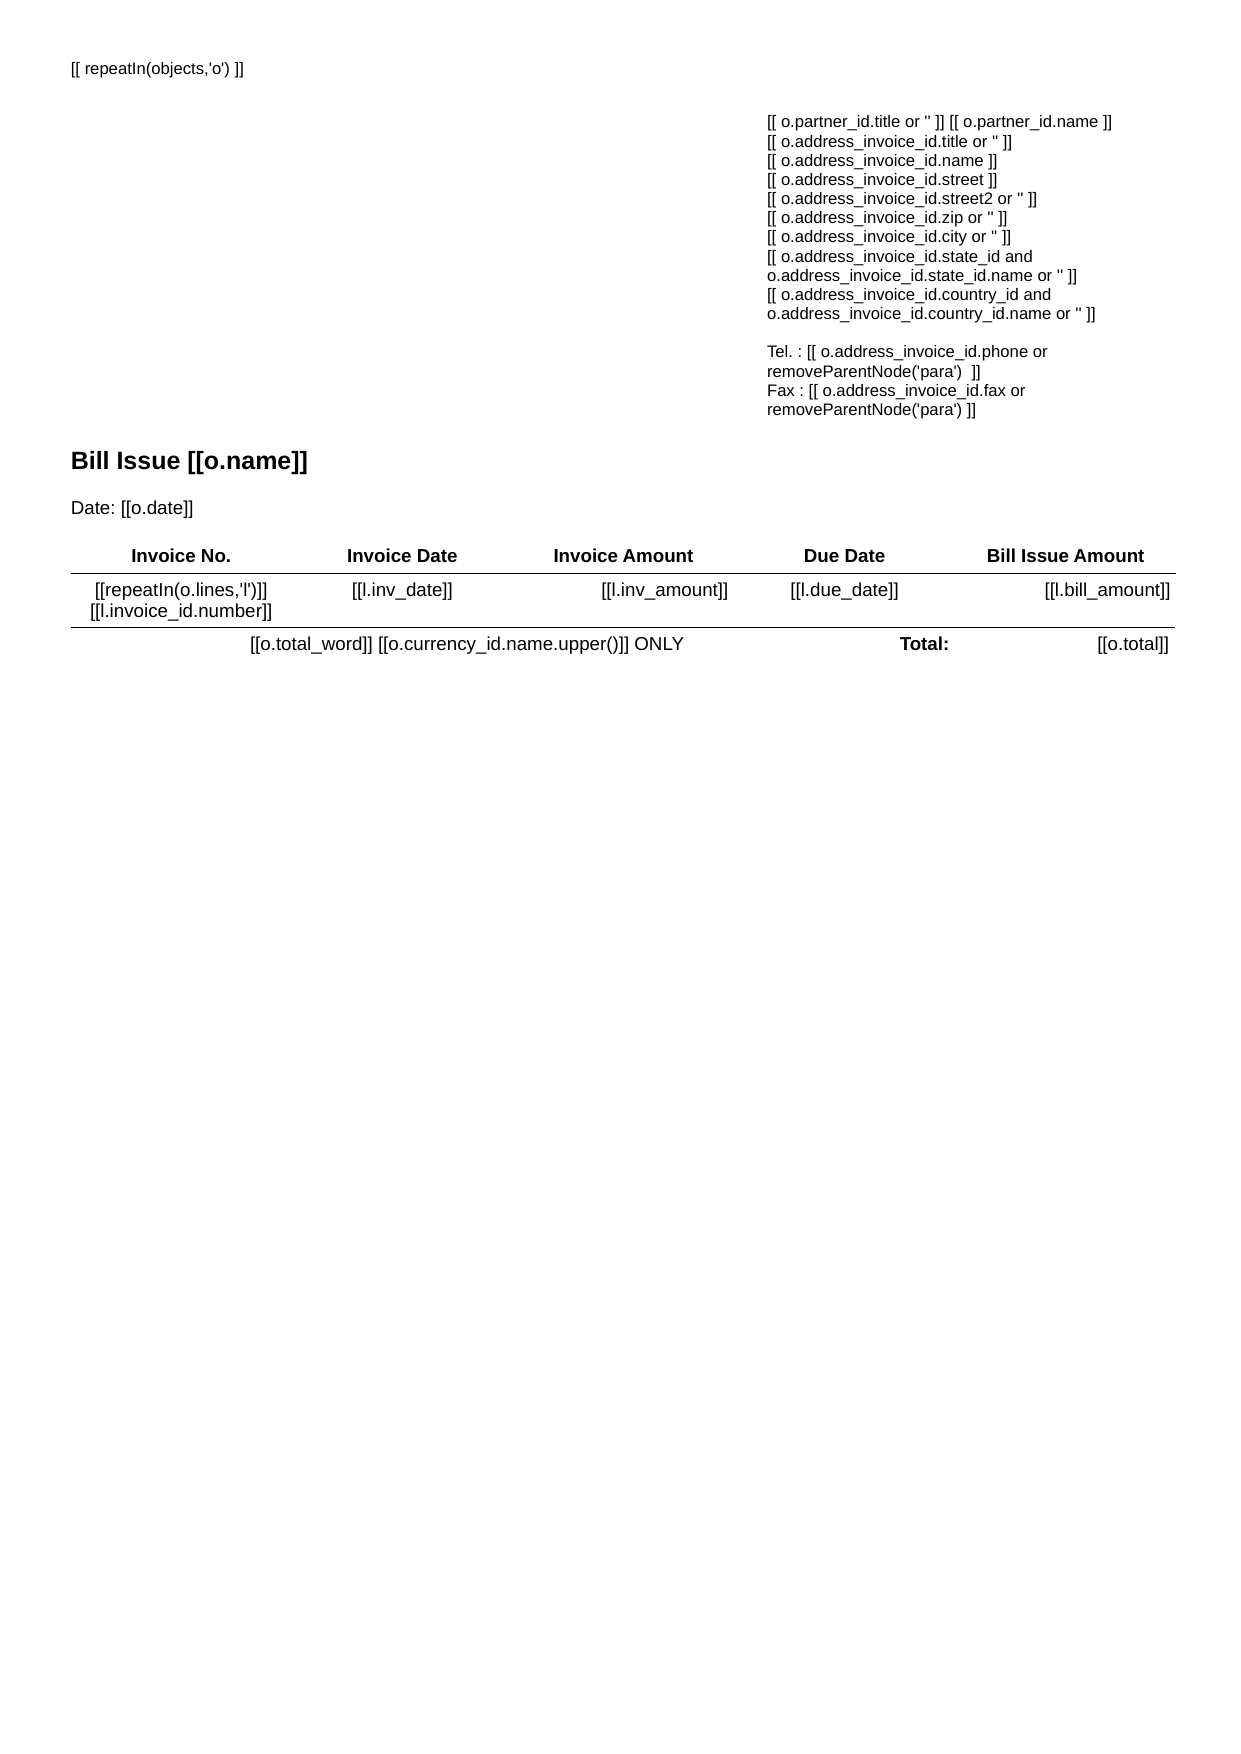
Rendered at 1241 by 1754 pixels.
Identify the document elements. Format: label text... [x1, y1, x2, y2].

table_header [[ o.partner_id.title or '' ]] [[ o.partner_id.name ]] [[ o.address_invoice_id.title or '' ]] [[ o.address_invoice_id.name ]] [[ o.address_invoice_id.street ]] [[ o.address_invoice_id.street2 or '' ]] [[ o.address_invoice_id.zip or '' ]] [[ o.address_invoice_id.city or '' ]] [[ o.address_invoice_id.state_id and o.address_invoice_id.state_id.name or '' ]] [[ o.address_invoice_id.country_id and o.address_invoice_id.country_id.name or '' ]] Tel. : [[ o.address_invoice_id.phone or removeParentNode('para') ]] Fax : [[ o.address_invoice_id.fax or removeParentNode('para') ]] [761, 106, 1175, 424]
table_header Due Date [734, 540, 955, 573]
text [[ repeatIn(objects,'o') ]] [71, 58, 1176, 78]
table_header [71, 106, 761, 424]
table_header [[l.bill_amount]] [955, 574, 1176, 627]
table_header Total: [863, 628, 955, 660]
text Bill Issue [[o.name]] [71, 446, 1176, 475]
table_header [[o.total_word]] [[o.currency_id.name.upper()]] ONLY [71, 628, 863, 660]
table_header [[o.total]] [955, 628, 1175, 660]
table_header Invoice No. [71, 540, 292, 573]
table_header [[l.inv_amount]] [513, 574, 734, 627]
table_header Invoice Date [292, 540, 513, 573]
text Date: [[o.date]] [71, 496, 1176, 518]
table_header [[l.due_date]] [734, 574, 955, 627]
table_header [[repeatIn(o.lines,'l')]][[l.invoice_id.number]] [71, 574, 292, 627]
table_header Invoice Amount [513, 540, 734, 573]
table_header [[l.inv_date]] [292, 574, 513, 627]
table_header Bill Issue Amount [955, 540, 1176, 573]
